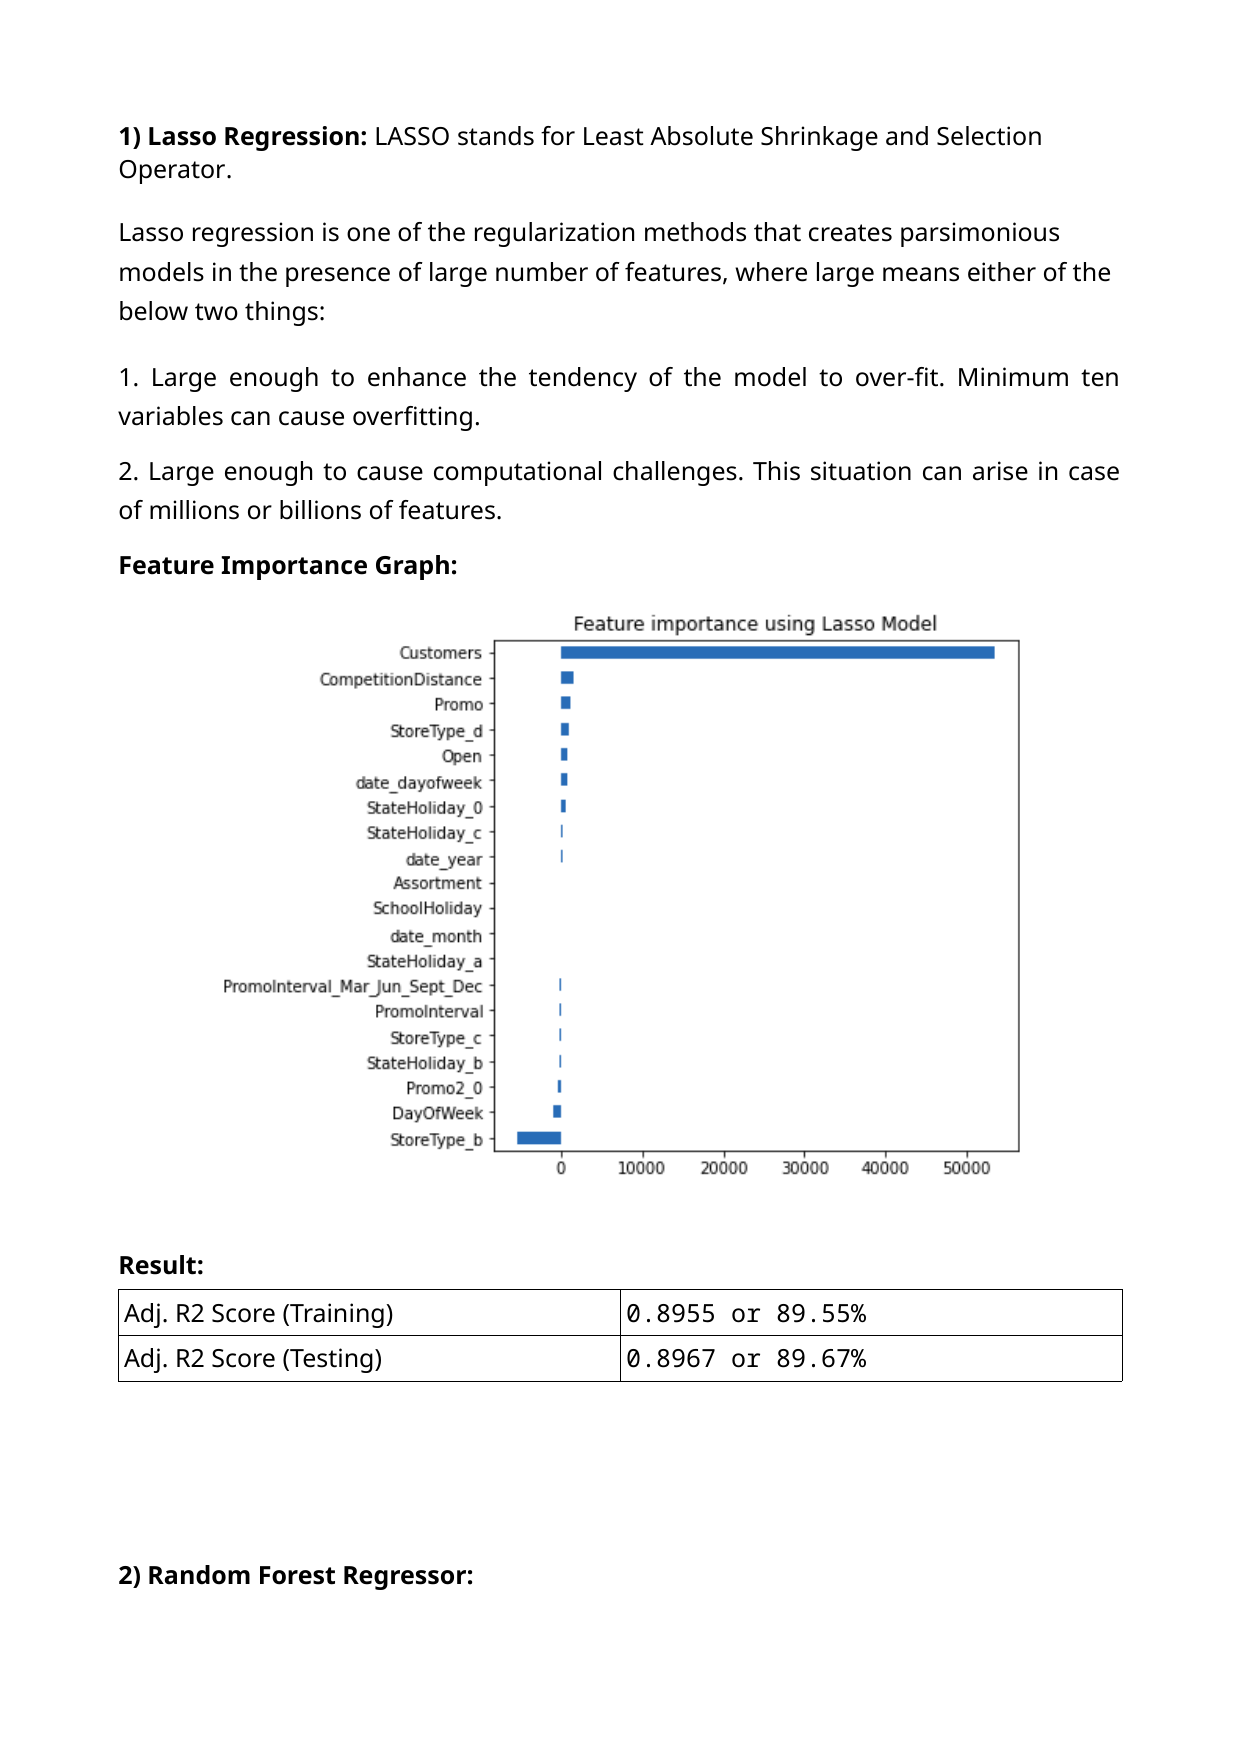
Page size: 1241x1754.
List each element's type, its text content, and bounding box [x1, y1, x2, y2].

picture [215, 598, 1025, 1193]
text 2) Random Forest Regressor: [118, 1553, 1122, 1592]
table_header Adj. R2 Score (Training) [119, 1290, 620, 1335]
text Feature Importance Graph: [118, 542, 1122, 581]
table_cell 0.8967 or 89.67% [621, 1336, 1122, 1381]
table_cell Adj. R2 Score (Testing) [119, 1336, 620, 1381]
text Lasso regression is one of the regularization methods that creates parsimonious models in the presence of large number of features, where large means either of the below two things: [118, 215, 1122, 327]
text 1. Large enough to enhance the tendency of the model to over-fit. Minimum ten variables can cause overfitting. [118, 355, 1122, 433]
text 2. Large enough to cause computational challenges. This situation can arise in case of millions or billions of features. [118, 449, 1122, 527]
text Result: [118, 1242, 1122, 1282]
text 1) Lasso Regression: LASSO stands for Least Absolute Shrinkage and Selection Operator. [118, 118, 1122, 186]
table_header 0.8955 or 89.55% [621, 1290, 1122, 1335]
